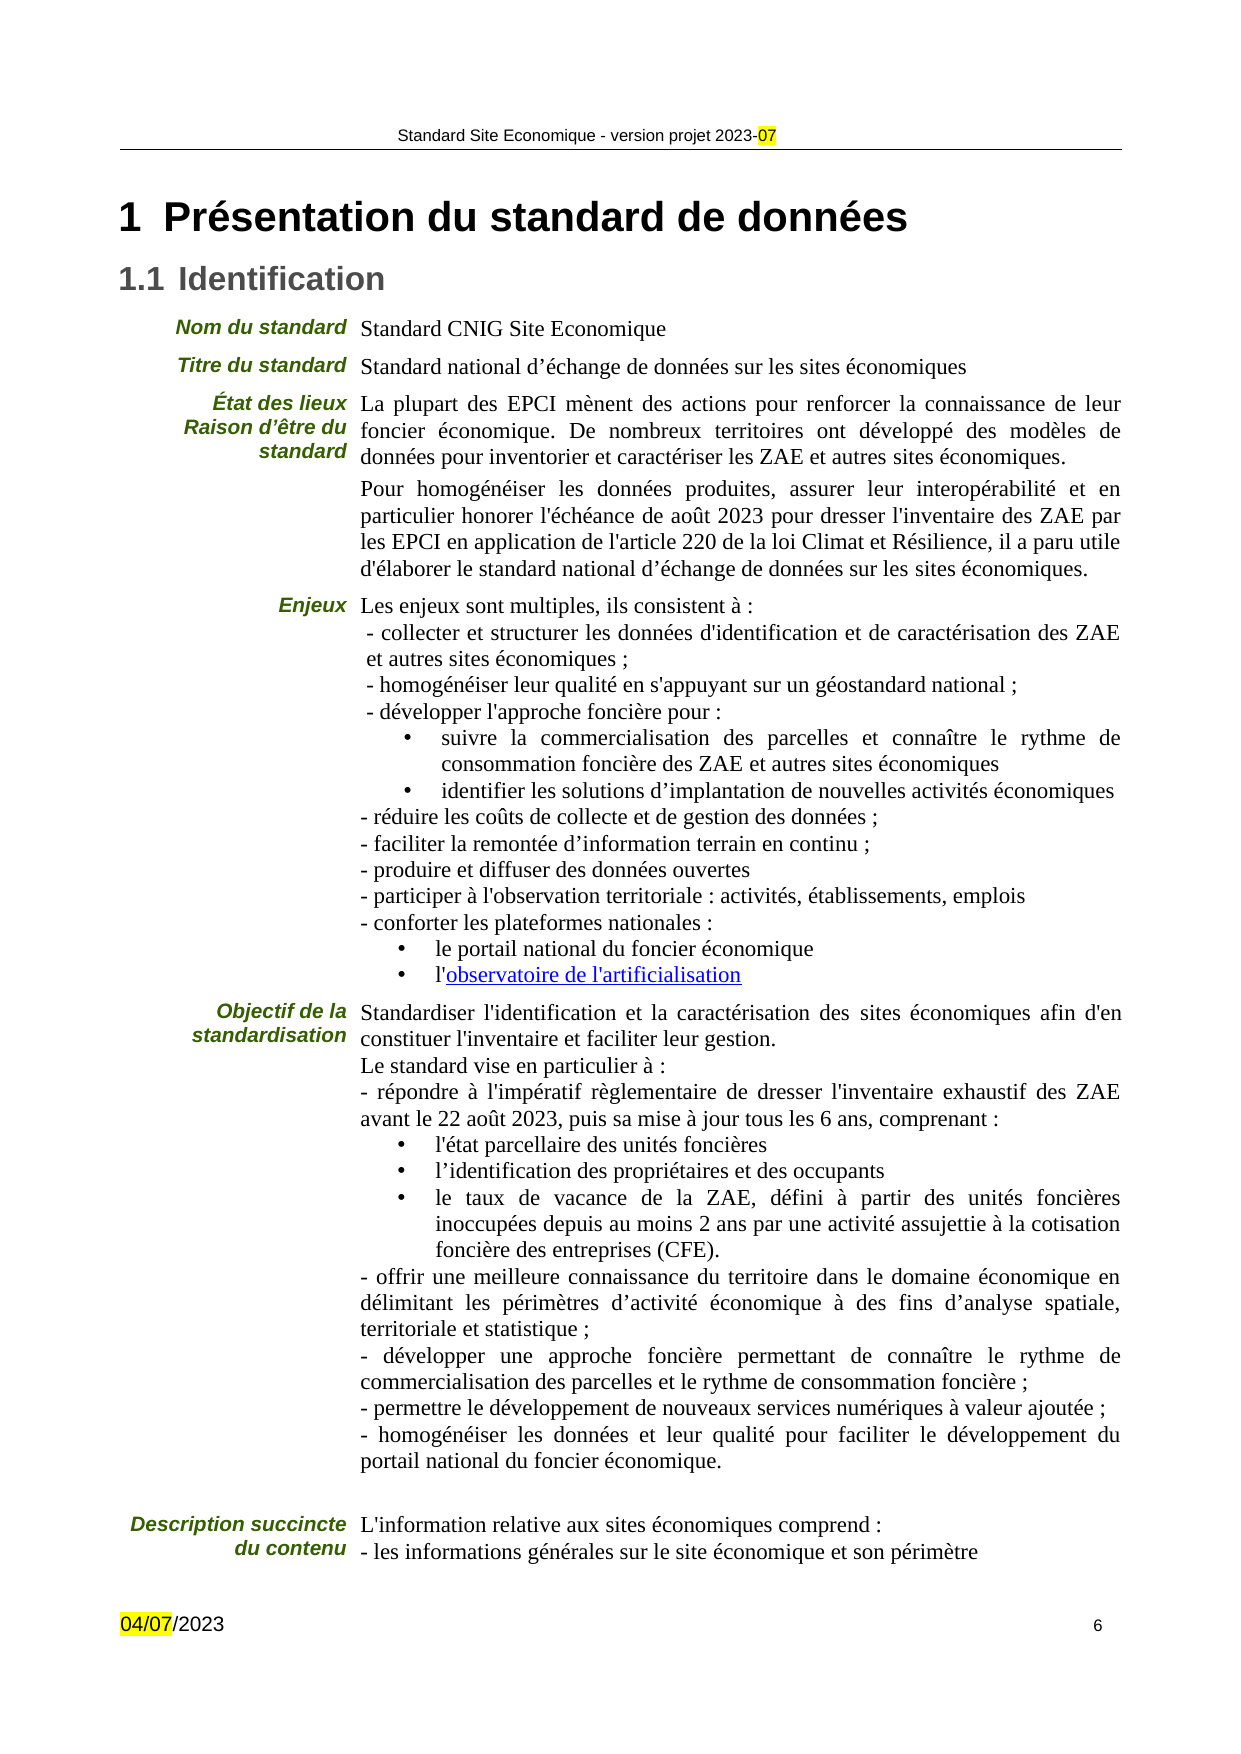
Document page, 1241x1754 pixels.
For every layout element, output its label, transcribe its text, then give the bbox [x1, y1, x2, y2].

subtitle Identification [118, 259, 1122, 297]
table_cell Description succincte du contenu [118, 1506, 354, 1570]
subtitle Présentation du standard de données [118, 193, 1122, 241]
table_cell Titre du standard [118, 347, 354, 385]
table_cell La plupart des EPCI mènent des actions pour renforcer la connaissance de leur foncier économique. De nombreux territoires ont développé des modèles de données pour inventorier et caractériser les ZAE et autres sites économiques. Pour homogénéiser les données produites, assurer leur interopérabilité et en particulier honorer l'échéance de août 2023 pour dresser l'inventaire des ZAE par les EPCI en application de l'article 220 de la loi Climat et Résilience, il a paru utile d'élaborer le standard national d’échange de données sur les sites économiques. [354, 385, 1122, 587]
table_cell Les enjeux sont multiples, ils consistent à : - collecter et structurer les données d'identification et de caractérisation des ZAE et autres sites économiques ; - homogénéiser leur qualité en s'appuyant sur un géostandard national ; - développer l'approche foncière pour : suivre la commercialisation des parcelles et connaître le rythme de consommation foncière des ZAE et autres sites économiques identifier les solutions d’implantation de nouvelles activités économiques - réduire les coûts de collecte et de gestion des données ; - faciliter la remontée d’information terrain en continu ; - produire et diffuser des données ouvertes - participer à l'observation territoriale : activités, établissements, emplois - conforter les plateformes nationales : le portail national du foncier économique l'observatoire de l'artificialisation [354, 587, 1122, 993]
table_header Standard CNIG Site Economique [354, 309, 1122, 347]
table_cell Standardiser l'identification et la caractérisation des sites économiques afin d'en constituer l'inventaire et faciliter leur gestion. Le standard vise en particulier à : - répondre à l'impératif règlementaire de dresser l'inventaire exhaustif des ZAE avant le 22 août 2023, puis sa mise à jour tous les 6 ans, comprenant : l'état parcellaire des unités foncières l’identification des propriétaires et des occupants le taux de vacance de la ZAE, défini à partir des unités foncières inoccupées depuis au moins 2 ans par une activité assujettie à la cotisation foncière des entreprises (CFE). - offrir une meilleure connaissance du territoire dans le domaine économique en délimitant les périmètres d’activité économique à des fins d’analyse spatiale, territoriale et statistique ; - développer une approche foncière permettant de connaître le rythme de commercialisation des parcelles et le rythme de consommation foncière ; - permettre le développement de nouveaux services numériques à valeur ajoutée ; - homogénéiser les données et leur qualité pour faciliter le développement du portail national du foncier économique. [354, 994, 1122, 1506]
table_header Nom du standard [118, 309, 354, 347]
table_cell État des lieux Raison d’être du standard [118, 385, 354, 587]
table_cell Objectif de la standardisation [118, 994, 354, 1506]
table_cell Enjeux [118, 587, 354, 993]
table_cell L'information relative aux sites économiques comprend : - les informations générales sur le site économique et son périmètre [354, 1506, 1122, 1570]
table_cell Standard national d’échange de données sur les sites économiques [354, 347, 1122, 385]
